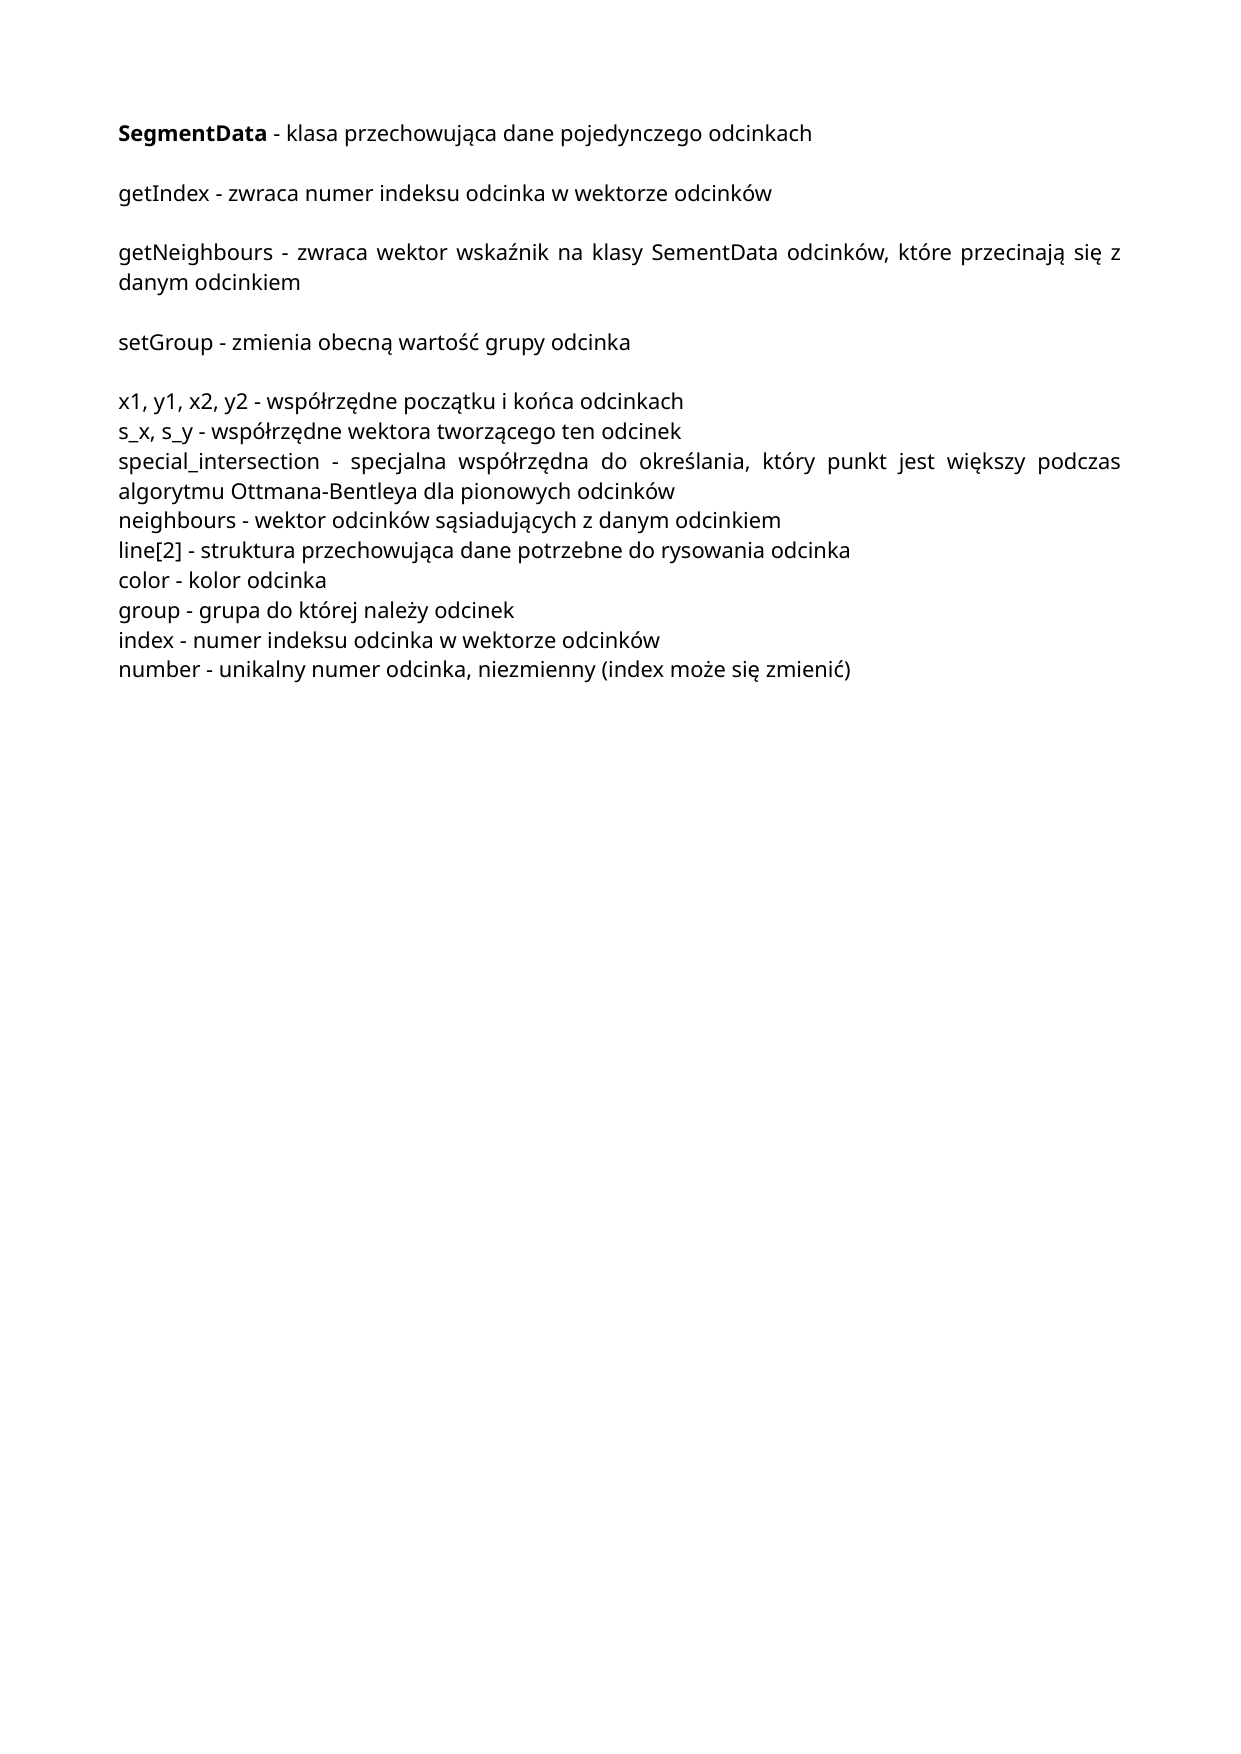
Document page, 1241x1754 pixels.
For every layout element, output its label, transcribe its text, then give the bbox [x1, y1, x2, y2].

text getNeighbours - zwraca wektor wskaźnik na klasy SementData odcinków, które przecinają się z danym odcinkiem [118, 237, 1122, 297]
text setGroup - zmienia obecną wartość grupy odcinka [118, 327, 1122, 356]
text neighbours - wektor odcinków sąsiadujących z danym odcinkiem [118, 505, 1122, 535]
text special_intersection - specjalna współrzędna do określania, który punkt jest większy podczas algorytmu Ottmana-Bentleya dla pionowych odcinków [118, 446, 1122, 505]
text line[2] - struktura przechowująca dane potrzebne do rysowania odcinka [118, 535, 1122, 565]
text SegmentData - klasa przechowująca dane pojedynczego odcinkach [118, 118, 1122, 148]
text group - grupa do której należy odcinek [118, 595, 1122, 624]
text s_x, s_y - współrzędne wektora tworzącego ten odcinek [118, 416, 1122, 446]
text index - numer indeksu odcinka w wektorze odcinków [118, 624, 1122, 654]
text x1, y1, x2, y2 - współrzędne początku i końca odcinkach [118, 386, 1122, 416]
text color - kolor odcinka [118, 565, 1122, 595]
text getIndex - zwraca numer indeksu odcinka w wektorze odcinków [118, 178, 1122, 207]
text number - unikalny numer odcinka, niezmienny (index może się zmienić) [118, 654, 1122, 684]
